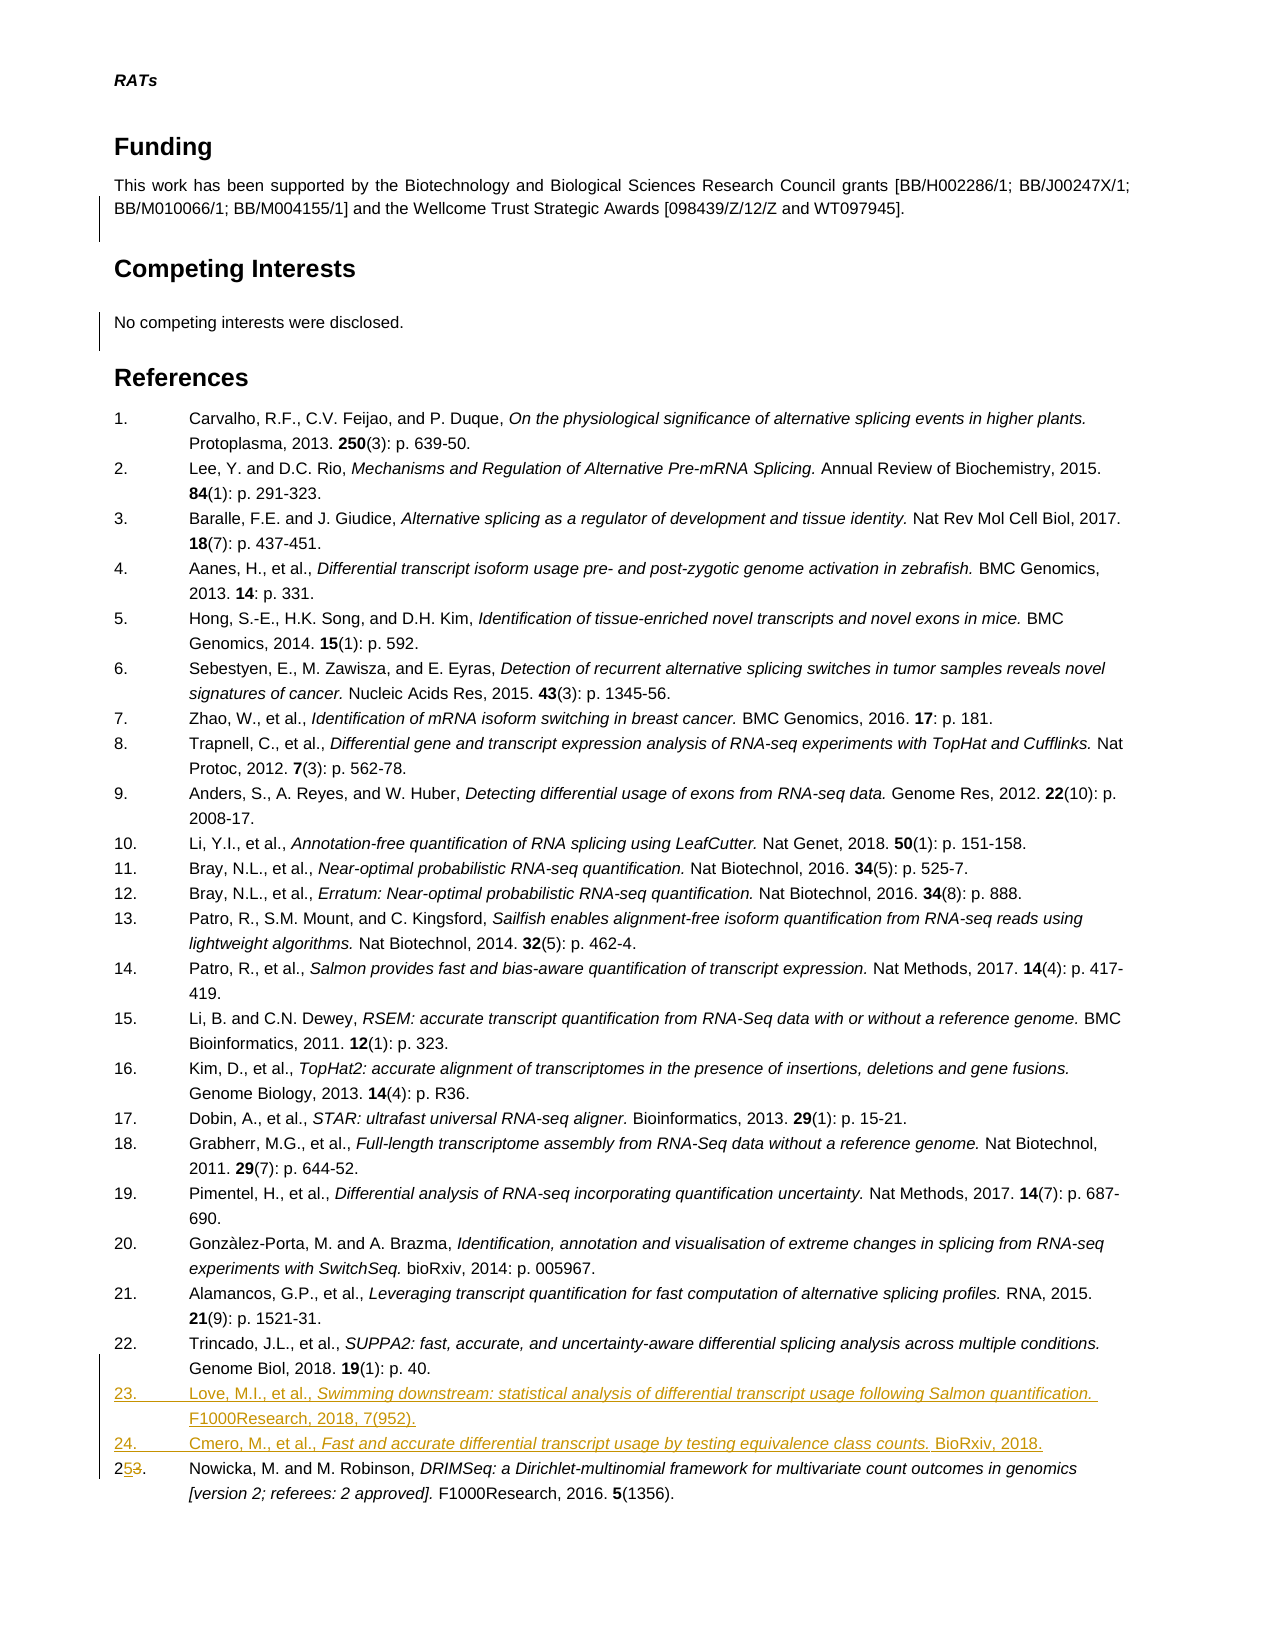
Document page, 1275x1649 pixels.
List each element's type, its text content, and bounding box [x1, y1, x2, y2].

text 23. Love, M.I., et al., Swimming downstream: statistical analysis of differential transcript usage following Salmon quantification. F1000Research, 2018, 7(952). [114, 1379, 1131, 1429]
text 22. Trincado, J.L., et al., SUPPA2: fast, accurate, and uncertainty-aware differential splicing analysis across multiple conditions. Genome Biol, 2018. 19(1): p. 40. [114, 1329, 1131, 1379]
text 2. Lee, Y. and D.C. Rio, Mechanisms and Regulation of Alternative Pre-mRNA Splicing. Annual Review of Biochemistry, 2015. 84(1): p. 291-323. [114, 454, 1131, 504]
text 10. Li, Y.I., et al., Annotation-free quantification of RNA splicing using LeafCutter. Nat Genet, 2018. 50(1): p. 151-158. [114, 829, 1131, 854]
text 5. Hong, S.-E., H.K. Song, and D.H. Kim, Identification of tissue-enriched novel transcripts and novel exons in mice. BMC Genomics, 2014. 15(1): p. 592. [114, 604, 1131, 654]
text 1. Carvalho, R.F., C.V. Feijao, and P. Duque, On the physiological significance of alternative splicing events in higher plants. Protoplasma, 2013. 250(3): p. 639-50. [114, 404, 1131, 454]
text 14. Patro, R., et al., Salmon provides fast and bias-aware quantification of transcript expression. Nat Methods, 2017. 14(4): p. 417-419. [114, 954, 1131, 1004]
text 20. Gonzàlez-Porta, M. and A. Brazma, Identification, annotation and visualisation of extreme changes in splicing from RNA-seq experiments with SwitchSeq. bioRxiv, 2014: p. 005967. [114, 1229, 1131, 1279]
text 6. Sebestyen, E., M. Zawisza, and E. Eyras, Detection of recurrent alternative splicing switches in tumor samples reveals novel signatures of cancer. Nucleic Acids Res, 2015. 43(3): p. 1345-56. [114, 654, 1131, 704]
text 8. Trapnell, C., et al., Differential gene and transcript expression analysis of RNA-seq experiments with TopHat and Cufflinks. Nat Protoc, 2012. 7(3): p. 562-78. [114, 729, 1131, 779]
text 9. Anders, S., A. Reyes, and W. Huber, Detecting differential usage of exons from RNA-seq data. Genome Res, 2012. 22(10): p. 2008-17. [114, 779, 1131, 829]
text Funding [114, 132, 1131, 161]
text No competing interests were disclosed. [114, 312, 1131, 332]
text 16. Kim, D., et al., TopHat2: accurate alignment of transcriptomes in the presence of insertions, deletions and gene fusions. Genome Biology, 2013. 14(4): p. R36. [114, 1054, 1131, 1104]
text 12. Bray, N.L., et al., Erratum: Near-optimal probabilistic RNA-seq quantification. Nat Biotechnol, 2016. 34(8): p. 888. [114, 879, 1131, 904]
text 15. Li, B. and C.N. Dewey, RSEM: accurate transcript quantification from RNA-Seq data with or without a reference genome. BMC Bioinformatics, 2011. 12(1): p. 323. [114, 1004, 1131, 1054]
text Competing Interests [114, 254, 1131, 283]
text This work has been supported by the Biotechnology and Biological Sciences Research Council grants [BB/H002286/1; BB/J00247X/1; BB/M010066/1; BB/M004155/1] and the Wellcome Trust Strategic Awards [098439/Z/12/Z and WT097945]. [114, 173, 1131, 219]
text 13. Patro, R., S.M. Mount, and C. Kingsford, Sailfish enables alignment-free isoform quantification from RNA-seq reads using lightweight algorithms. Nat Biotechnol, 2014. 32(5): p. 462-4. [114, 904, 1131, 954]
text 24. Cmero, M., et al., Fast and accurate differential transcript usage by testing equivalence class counts. BioRxiv, 2018. [114, 1429, 1131, 1454]
text 19. Pimentel, H., et al., Differential analysis of RNA-seq incorporating quantification uncertainty. Nat Methods, 2017. 14(7): p. 687-690. [114, 1179, 1131, 1229]
text 3. Baralle, F.E. and J. Giudice, Alternative splicing as a regulator of development and tissue identity. Nat Rev Mol Cell Biol, 2017. 18(7): p. 437-451. [114, 504, 1131, 554]
text References [114, 363, 1131, 392]
text 7. Zhao, W., et al., Identification of mRNA isoform switching in breast cancer. BMC Genomics, 2016. 17: p. 181. [114, 704, 1131, 729]
text 21. Alamancos, G.P., et al., Leveraging transcript quantification for fast computation of alternative splicing profiles. RNA, 2015. 21(9): p. 1521-31. [114, 1279, 1131, 1329]
text 25. Nowicka, M. and M. Robinson, DRIMSeq: a Dirichlet-multinomial framework for multivariate count outcomes in genomics [version 2; referees: 2 approved]. F1000Research, 2016. 5(1356). [114, 1454, 1131, 1504]
text 18. Grabherr, M.G., et al., Full-length transcriptome assembly from RNA-Seq data without a reference genome. Nat Biotechnol, 2011. 29(7): p. 644-52. [114, 1129, 1131, 1179]
text 17. Dobin, A., et al., STAR: ultrafast universal RNA-seq aligner. Bioinformatics, 2013. 29(1): p. 15-21. [114, 1104, 1131, 1129]
text 11. Bray, N.L., et al., Near-optimal probabilistic RNA-seq quantification. Nat Biotechnol, 2016. 34(5): p. 525-7. [114, 854, 1131, 879]
text 4. Aanes, H., et al., Differential transcript isoform usage pre- and post-zygotic genome activation in zebrafish. BMC Genomics, 2013. 14: p. 331. [114, 554, 1131, 604]
